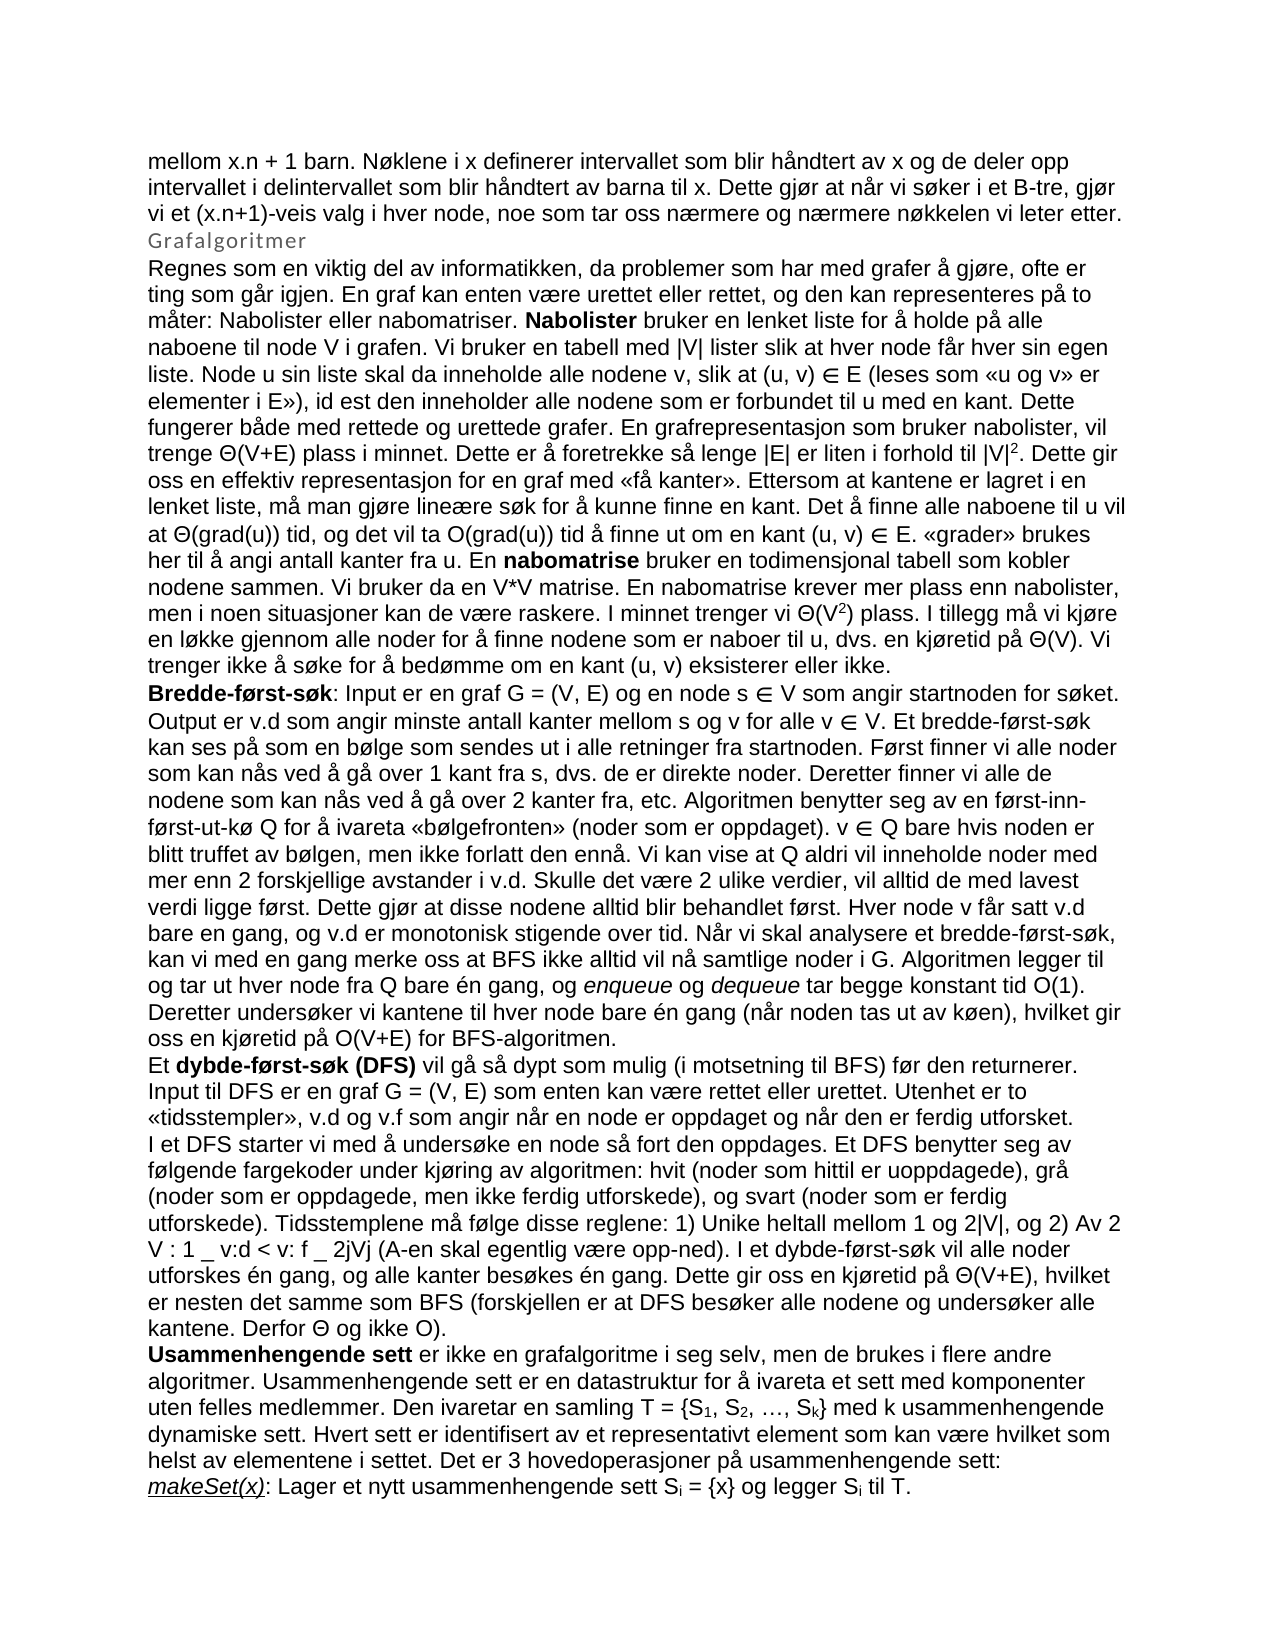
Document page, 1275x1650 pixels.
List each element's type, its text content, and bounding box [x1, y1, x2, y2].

text Regnes som en viktig del av informatikken, da problemer som har med grafer å gjøre, ofte er ting som går igjen. En graf kan enten være urettet eller rettet, og den kan representeres på to måter: Nabolister eller nabomatriser. Nabolister bruker en lenket liste for å holde på alle naboene til node V i grafen. Vi bruker en tabell med |V| lister slik at hver node får hver sin egen liste. Node u sin liste skal da inneholde alle nodene v, slik at (u, v) ∈ E (leses som «u og v» er elementer i E»), id est den inneholder alle nodene som er forbundet til u med en kant. Dette fungerer både med rettede og urettede grafer. En grafrepresentasjon som bruker nabolister, vil trenge Θ(V+E) plass i minnet. Dette er å foretrekke så lenge |E| er liten i forhold til |V|2. Dette gir oss en effektiv representasjon for en graf med «få kanter». Ettersom at kantene er lagret i en lenket liste, må man gjøre lineære søk for å kunne finne en kant. Det å finne alle naboene til u vil at Θ(grad(u)) tid, og det vil ta O(grad(u)) tid å finne ut om en kant (u, v) ∈ E. «grader» brukes her til å angi antall kanter fra u. En nabomatrise bruker en todimensjonal tabell som kobler nodene sammen. Vi bruker da en V*V matrise. En nabomatrise krever mer plass enn nabolister, men i noen situasjoner kan de være raskere. I minnet trenger vi Θ(V2) plass. I tillegg må vi kjøre en løkke gjennom alle noder for å finne nodene som er naboer til u, dvs. en kjøretid på Θ(V). Vi trenger ikke å søke for å bedømme om en kant (u, v) eksisterer eller ikke. [148, 255, 1127, 679]
text Grafalgoritmer [148, 227, 1127, 255]
text Et dybde-først-søk (DFS) vil gå så dypt som mulig (i motsetning til BFS) før den returnerer. Input til DFS er en graf G = (V, E) som enten kan være rettet eller urettet. Utenhet er to «tidsstempler», v.d og v.f som angir når en node er oppdaget og når den er ferdig utforsket. [148, 1052, 1127, 1131]
text Output er v.d som angir minste antall kanter mellom s og v for alle v ∈ V. Et bredde-først-søk kan ses på som en bølge som sendes ut i alle retninger fra startnoden. Først finner vi alle noder som kan nås ved å gå over 1 kant fra s, dvs. de er direkte noder. Deretter finner vi alle de nodene som kan nås ved å gå over 2 kanter fra, etc. Algoritmen benytter seg av en først-inn-først-ut-kø Q for å ivareta «bølgefronten» (noder som er oppdaget). v ∈ Q bare hvis noden er blitt truffet av bølgen, men ikke forlatt den ennå. Vi kan vise at Q aldri vil inneholde noder med mer enn 2 forskjellige avstander i v.d. Skulle det være 2 ulike verdier, vil alltid de med lavest verdi ligge først. Dette gjør at disse nodene alltid blir behandlet først. Hver node v får satt v.d bare en gang, og v.d er monotonisk stigende over tid. Når vi skal analysere et bredde-først-søk, kan vi med en gang merke oss at BFS ikke alltid vil nå samtlige noder i G. Algoritmen legger til og tar ut hver node fra Q bare én gang, og enqueue og dequeue tar begge konstant tid O(1). Deretter undersøker vi kantene til hver node bare én gang (når noden tas ut av køen), hvilket gir oss en kjøretid på O(V+E) for BFS-algoritmen. [148, 706, 1127, 1052]
text mellom x.n + 1 barn. Nøklene i x definerer intervallet som blir håndtert av x og de deler opp intervallet i delintervallet som blir håndtert av barna til x. Dette gjør at når vi søker i et B-tre, gjør vi et (x.n+1)-veis valg i hver node, noe som tar oss nærmere og nærmere nøkkelen vi leter etter. [148, 148, 1127, 227]
text Usammenhengende sett er ikke en grafalgoritme i seg selv, men de brukes i flere andre algoritmer. Usammenhengende sett er en datastruktur for å ivareta et sett med komponenter uten felles medlemmer. Den ivaretar en samling T = {S1, S2, …, Sk} med k usammenhengende dynamiske sett. Hvert sett er identifisert av et representativt element som kan være hvilket som helst av elementene i settet. Det er 3 hovedoperasjoner på usammenhengende sett: makeSet(x): Lager et nytt usammenhengende sett Si = {x} og legger Si til T. [148, 1341, 1127, 1499]
text I et DFS starter vi med å undersøke en node så fort den oppdages. Et DFS benytter seg av følgende fargekoder under kjøring av algoritmen: hvit (noder som hittil er uoppdagede), grå (noder som er oppdagede, men ikke ferdig utforskede), og svart (noder som er ferdig utforskede). Tidsstemplene må følge disse reglene: 1) Unike heltall mellom 1 og 2|V|, og 2) Av 2 V : 1 _ v:d < v: f _ 2jVj (A-en skal egentlig være opp-ned). I et dybde-først-søk vil alle noder utforskes én gang, og alle kanter besøkes én gang. Dette gir oss en kjøretid på Θ(V+E), hvilket er nesten det samme som BFS (forskjellen er at DFS besøker alle nodene og undersøker alle kantene. Derfor Θ og ikke O). [148, 1131, 1127, 1341]
text Bredde-først-søk: Input er en graf G = (V, E) og en node s ∈ V som angir startnoden for søket. [148, 679, 1127, 706]
